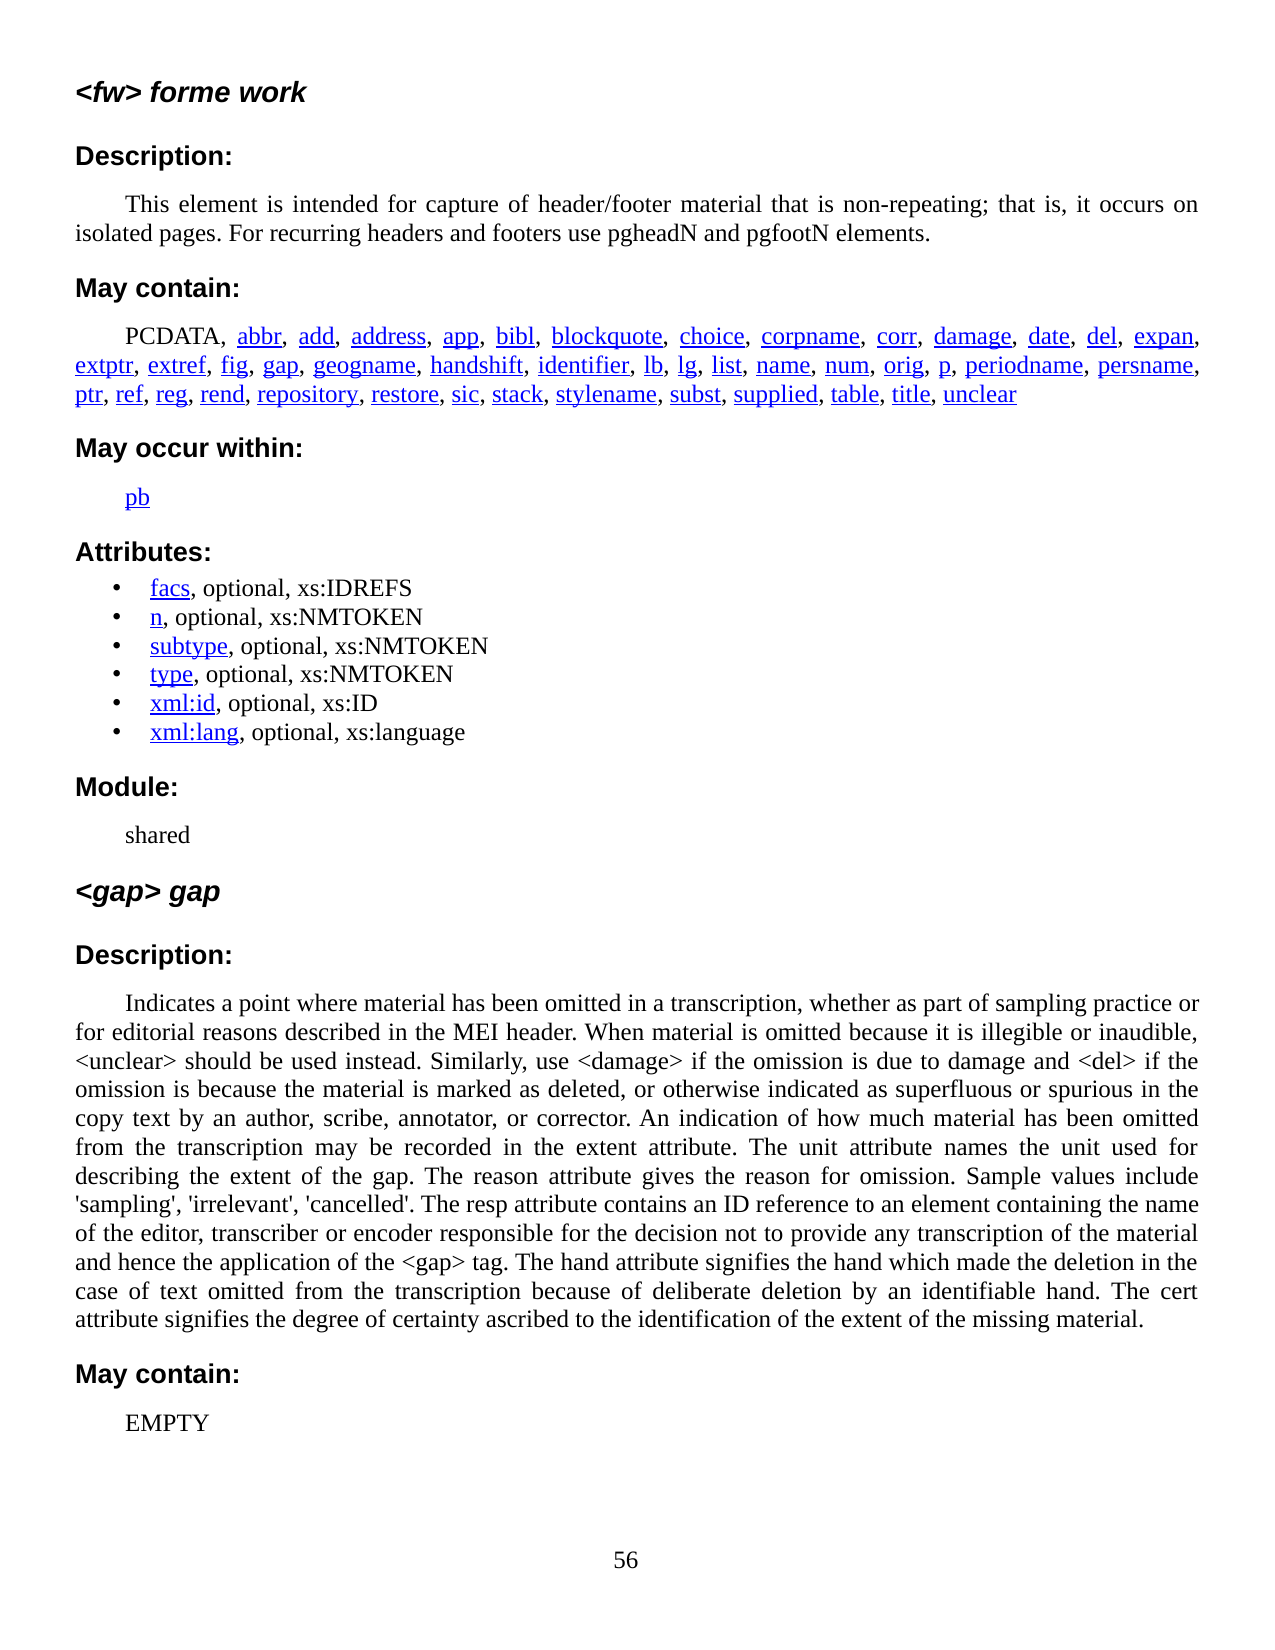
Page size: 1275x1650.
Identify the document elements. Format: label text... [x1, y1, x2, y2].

text PCDATA, abbr, add, address, app, bibl, blockquote, choice, corpname, corr, damage, date, del, expan, extptr, extref, fig, gap, geogname, handshift, identifier, lb, lg, list, name, num, orig, p, periodname, persname, ptr, ref, reg, rend, repository, restore, sic, stack, stylename, subst, supplied, table, title, unclear [75, 321, 1200, 407]
text EMPTY [75, 1408, 1200, 1436]
text Indicates a point where material has been omitted in a transcription, whether as part of sampling practice or for editorial reasons described in the MEI header. When material is omitted because it is illegible or inaudible, <unclear> should be used instead. Similarly, use <damage> if the omission is due to damage and <del> if the omission is because the material is marked as deleted, or otherwise indicated as superfluous or spurious in the copy text by an author, scribe, annotator, or corrector. An indication of how much material has been omitted from the transcription may be recorded in the extent attribute. The unit attribute names the unit used for describing the extent of the gap. The reason attribute gives the reason for omission. Sample values include 'sampling', 'irrelevant', 'cancelled'. The resp attribute contains an ID reference to an element containing the name of the editor, transcriber or encoder responsible for the decision not to provide any transcription of the material and hence the application of the <gap> tag. The hand attribute signifies the hand which made the deletion in the case of text omitted from the transcription because of deliberate deletion by an identifiable hand. The cert attribute signifies the degree of certainty ascribed to the identification of the extent of the missing material. [75, 988, 1200, 1333]
subtitle Description: [75, 939, 1200, 970]
list xml:lang, optional, xs:language [112, 717, 1200, 746]
list n, optional, xs:NMTOKEN [112, 602, 1200, 631]
subtitle <gap> gap [75, 874, 1200, 907]
text shared [75, 820, 1200, 849]
subtitle May contain: [75, 272, 1200, 303]
subtitle Attributes: [75, 536, 1200, 567]
list type, optional, xs:NMTOKEN [112, 659, 1200, 688]
subtitle May occur within: [75, 432, 1200, 464]
list subtype, optional, xs:NMTOKEN [112, 631, 1200, 659]
text This element is intended for capture of header/footer material that is non-repeating; that is, it occurs on isolated pages. For recurring headers and footers use pgheadN and pgfootN elements. [75, 189, 1200, 247]
subtitle May contain: [75, 1358, 1200, 1389]
subtitle Description: [75, 140, 1200, 171]
list xml:id, optional, xs:ID [112, 688, 1200, 717]
subtitle Module: [75, 771, 1200, 802]
text pb [75, 482, 1200, 511]
list facs, optional, xs:IDREFS [112, 573, 1200, 602]
subtitle <fw> forme work [75, 75, 1200, 108]
